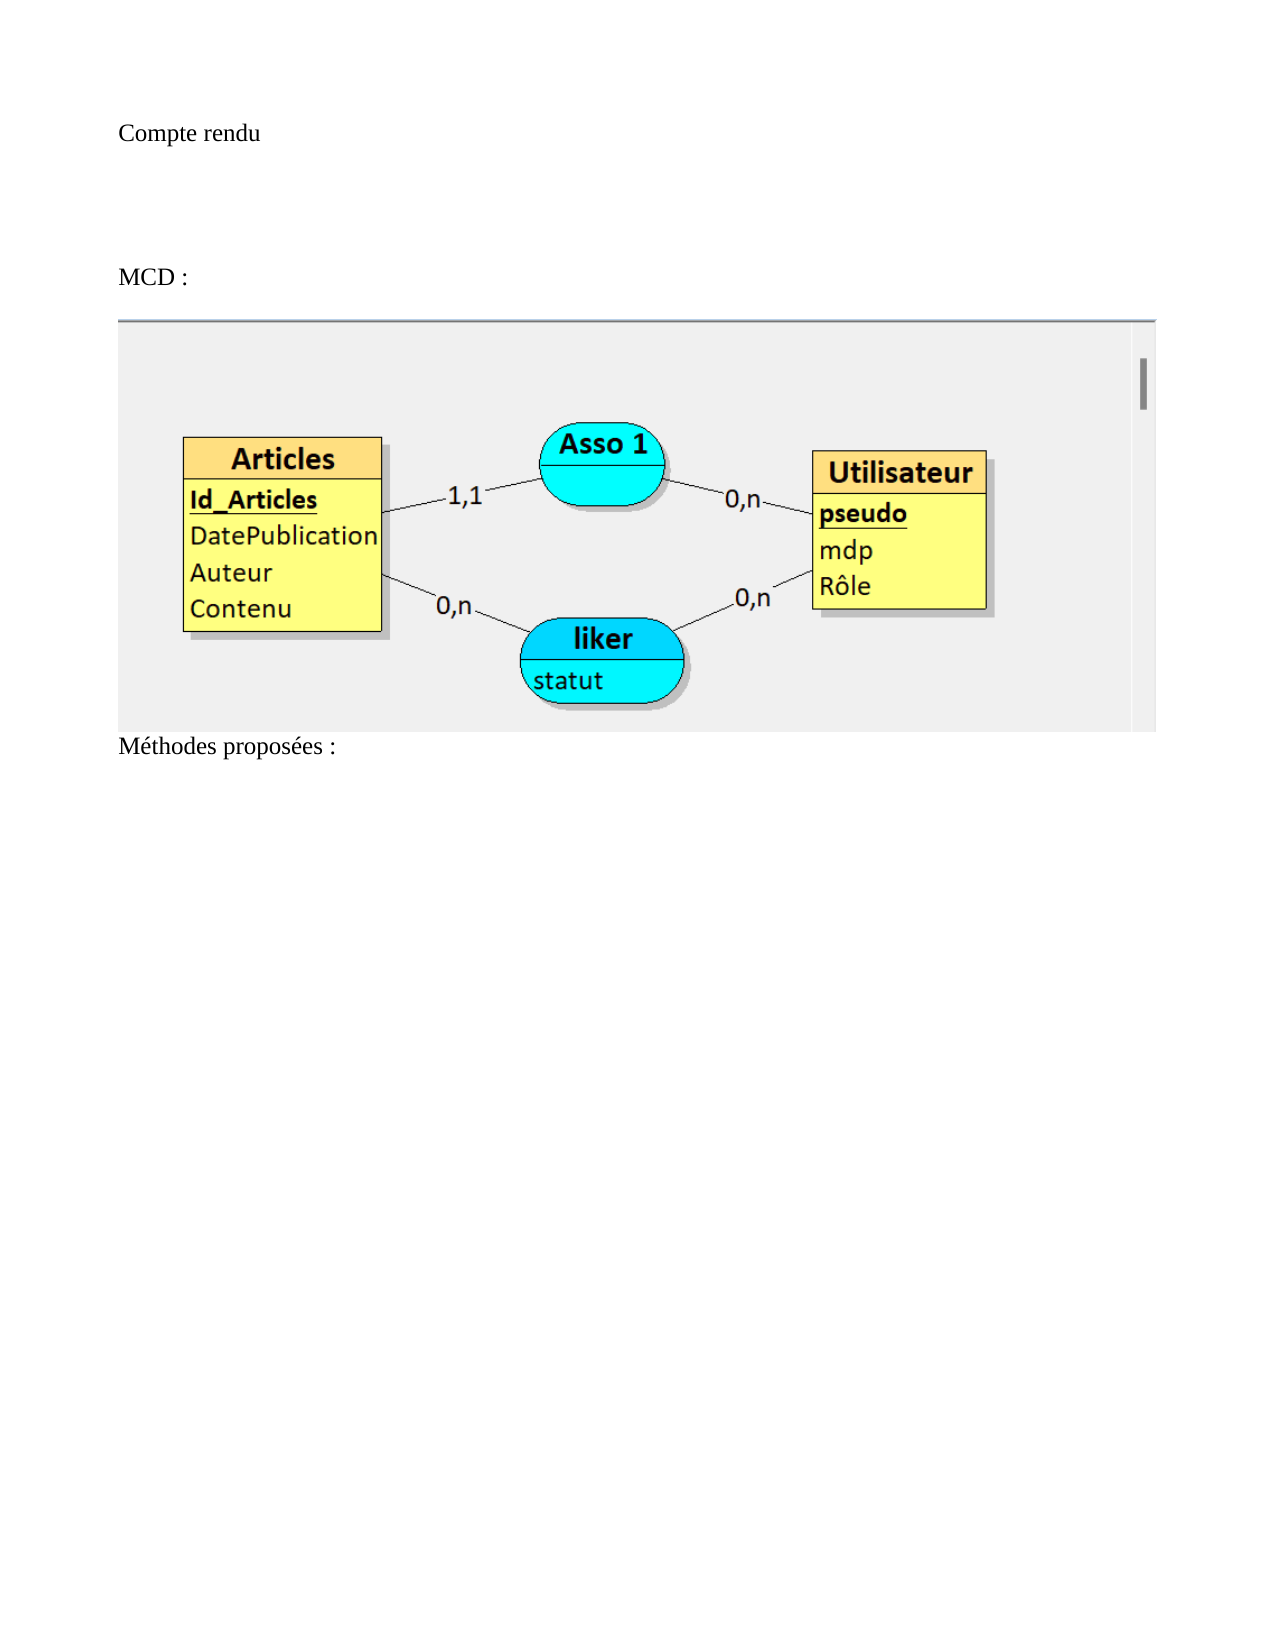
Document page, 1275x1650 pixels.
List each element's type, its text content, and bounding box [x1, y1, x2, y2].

text Compte rendu [118, 118, 1157, 147]
text MCD : [118, 262, 1157, 291]
picture [118, 319, 1157, 732]
text Méthodes proposées : [118, 732, 1157, 760]
